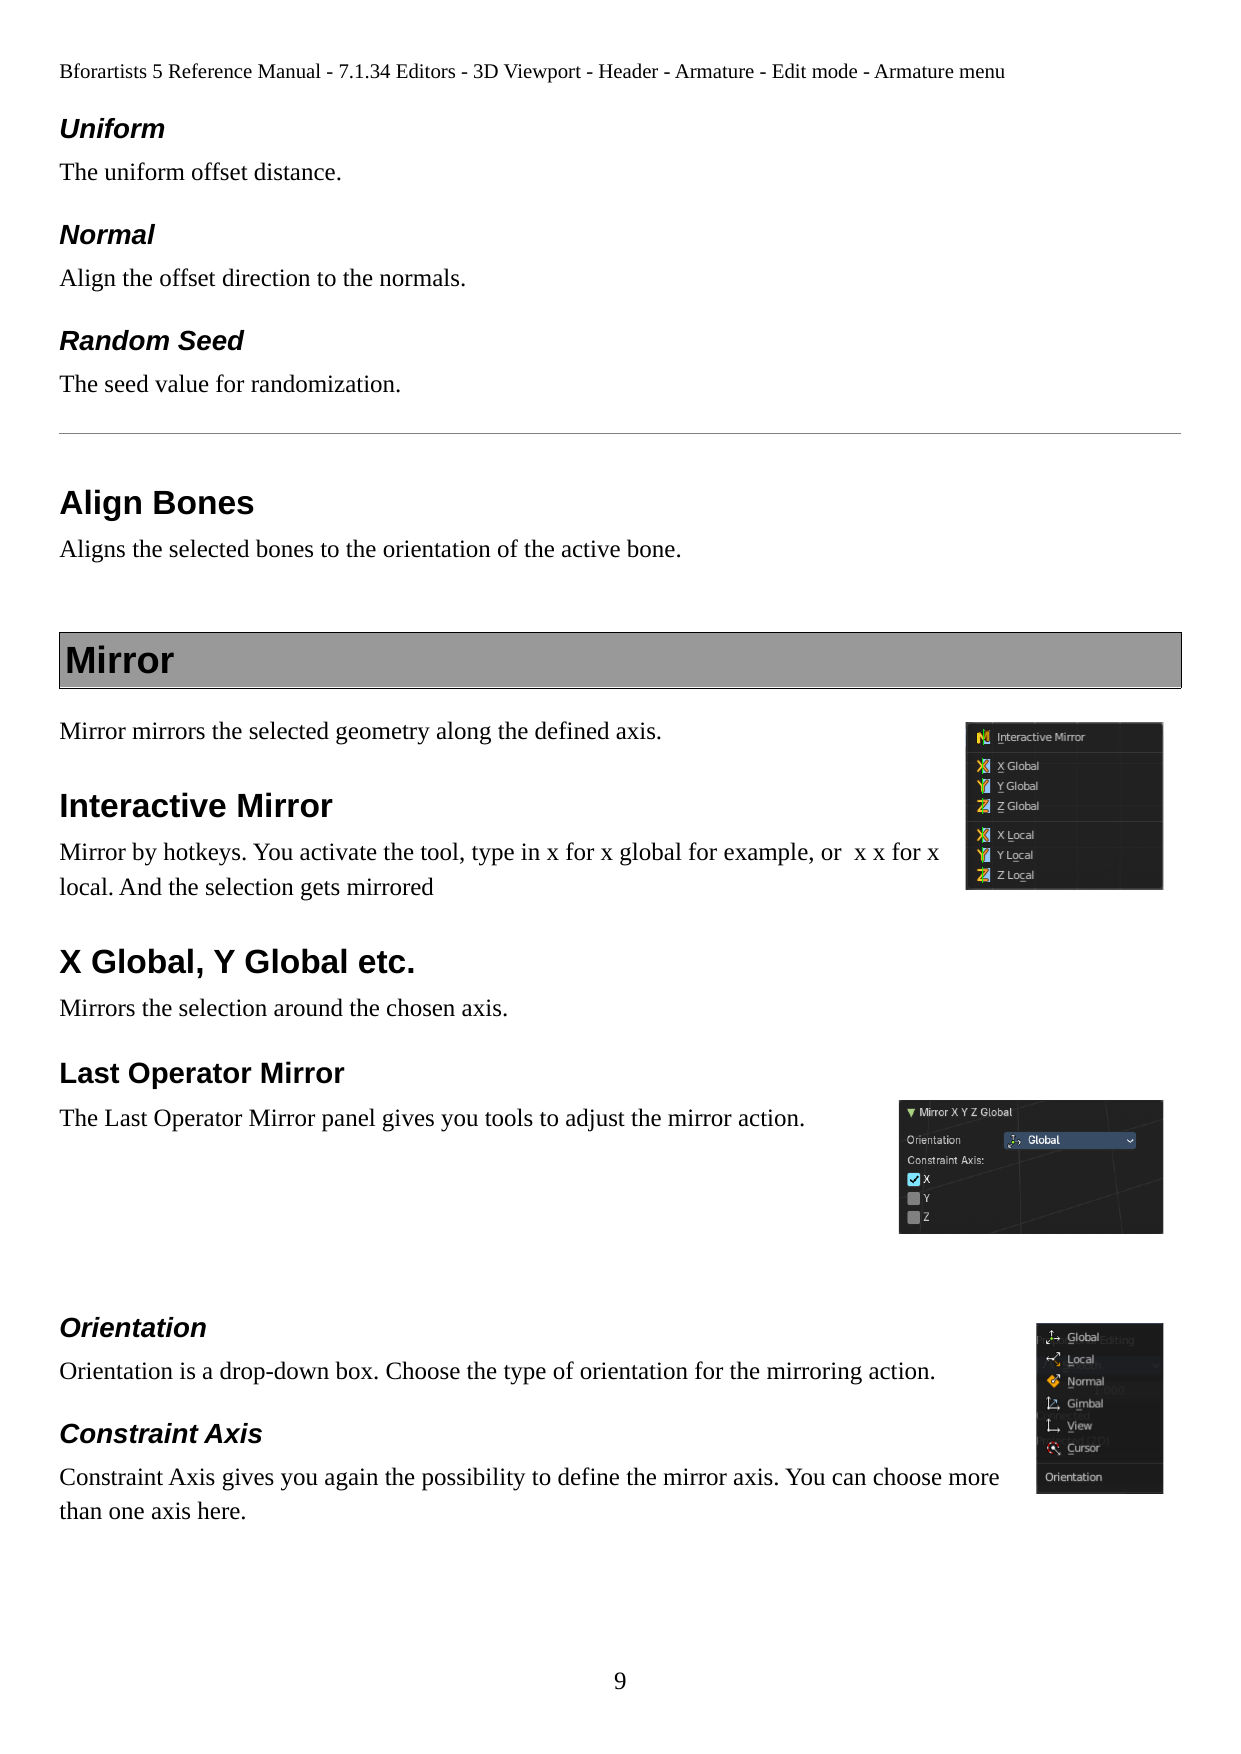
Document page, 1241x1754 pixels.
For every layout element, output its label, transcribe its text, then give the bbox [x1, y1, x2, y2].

text Mirror mirrors the selected geometry along the defined axis. [59, 716, 1181, 745]
text The Last Operator Mirror panel gives you tools to adjust the mirror action. [59, 1103, 898, 1131]
subtitle Align Bones [59, 483, 1181, 522]
text Align the offset direction to the normals. [59, 263, 1181, 292]
text Mirror by hotkeys. You activate the tool, type in x for x global for example, or x x for x local. And the selection gets mirrored [59, 837, 1181, 901]
subtitle [1164, 786, 1181, 825]
text The seed value for randomization. [59, 369, 1181, 398]
subtitle Random Seed [59, 324, 1181, 356]
subtitle Normal [59, 218, 1181, 250]
subtitle Constraint Axis [59, 1417, 1036, 1449]
text Constraint Axis gives you again the possibility to define the mirror axis. You can choose more than one axis here. [59, 1462, 1181, 1525]
picture [898, 1100, 1164, 1234]
picture [965, 722, 1164, 890]
text The uniform offset distance. [59, 157, 1181, 186]
subtitle Uniform [59, 113, 1181, 144]
subtitle Interactive Mirror [59, 786, 965, 825]
text Mirrors the selection around the chosen axis. [59, 993, 1181, 1022]
picture [1036, 1323, 1164, 1494]
text Aligns the selected bones to the orientation of the active bone. [59, 534, 1181, 563]
subtitle X Global, Y Global etc. [59, 942, 1181, 980]
subtitle [1164, 1417, 1181, 1449]
subtitle Last Operator Mirror [59, 1056, 1181, 1090]
subtitle Orientation [59, 1311, 1181, 1343]
text Orientation is a drop-down box. Choose the type of orientation for the mirroring action. [59, 1356, 1036, 1384]
table_header Mirror [60, 633, 1181, 687]
